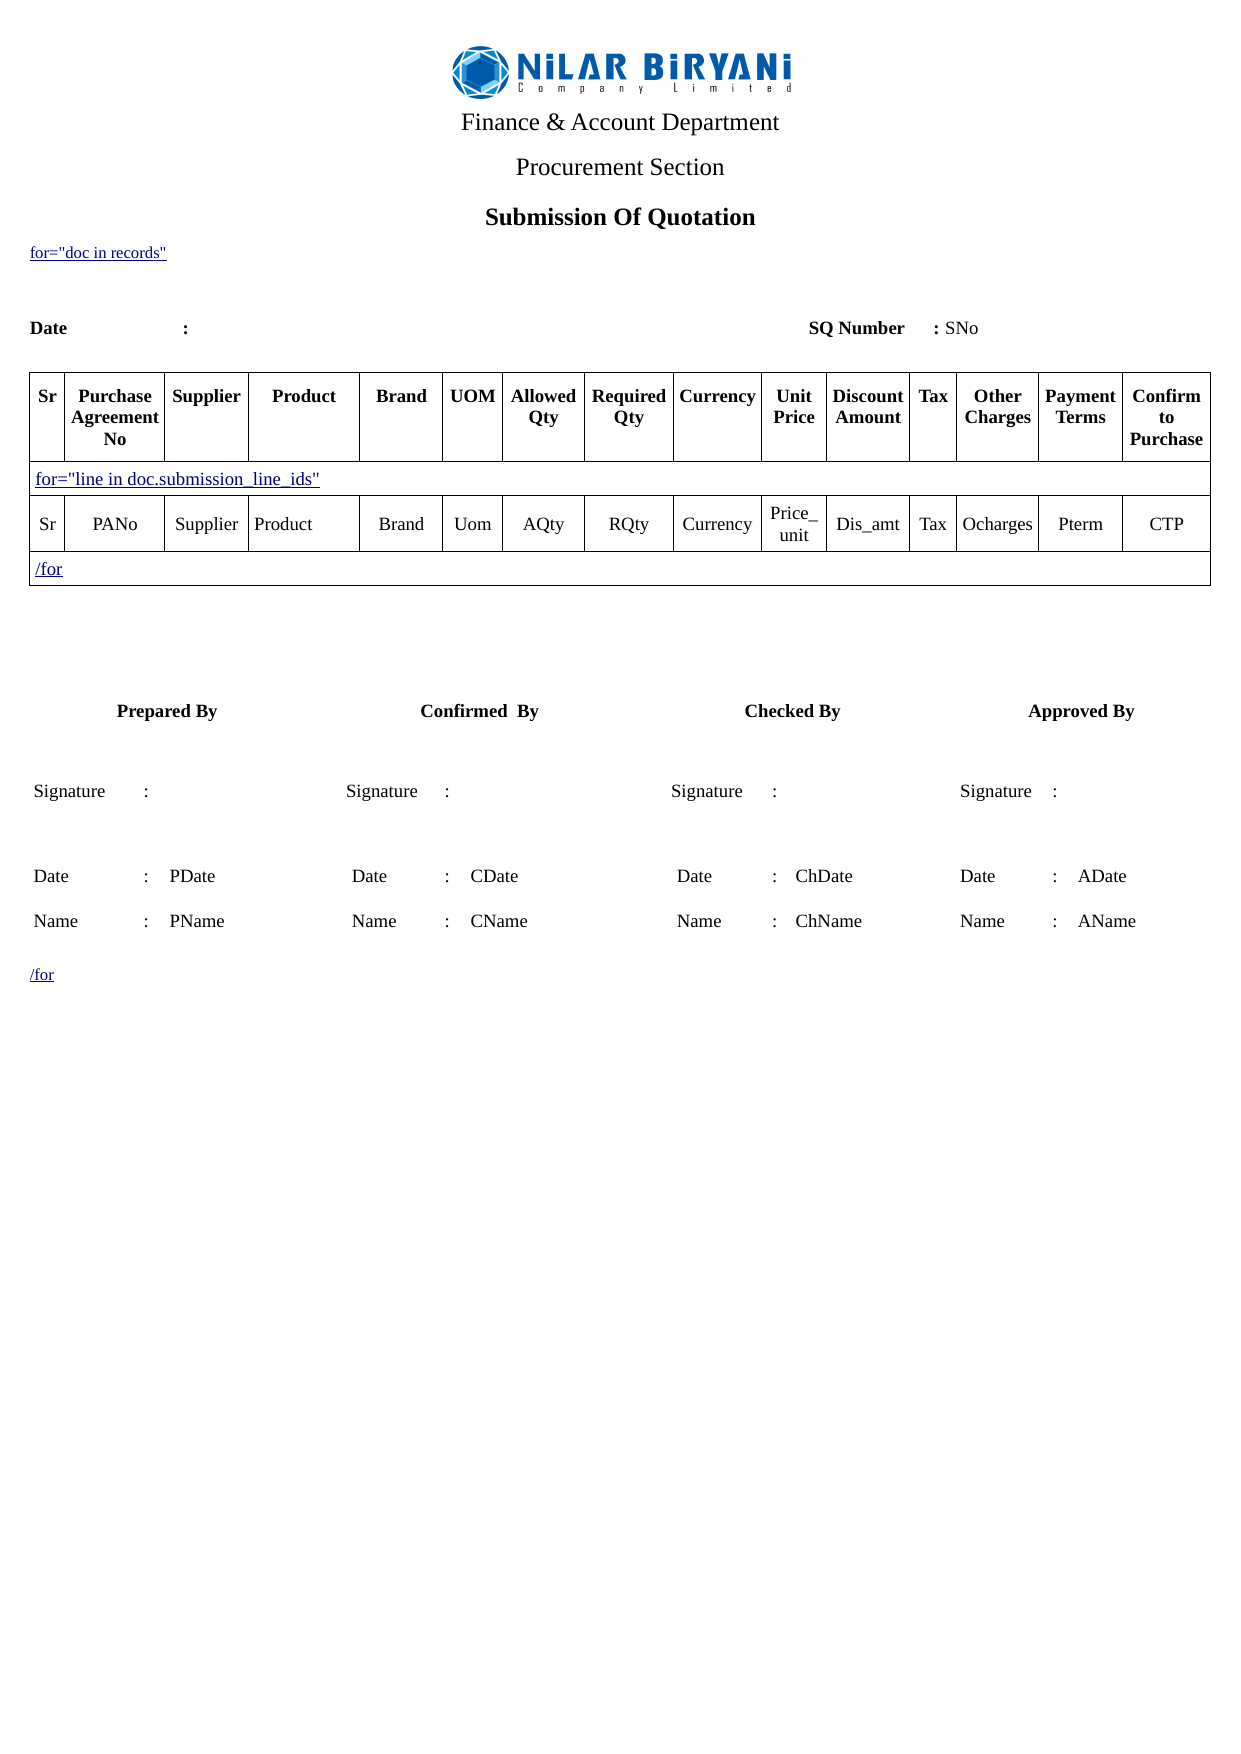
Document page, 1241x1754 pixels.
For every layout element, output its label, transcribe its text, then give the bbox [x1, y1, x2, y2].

table_cell Name [954, 898, 1037, 943]
table_cell Name [346, 898, 429, 943]
table_cell /for [30, 552, 1210, 585]
table_cell Tax [910, 496, 956, 551]
table_cell AQty [503, 496, 584, 551]
table_cell Signature [671, 729, 759, 853]
table_cell : [128, 898, 163, 943]
table_cell for="line in doc.submission_line_ids" [30, 462, 1210, 495]
table_cell CName [465, 898, 618, 943]
table_cell ADate [1072, 853, 1208, 898]
table_cell [465, 729, 618, 853]
table_cell RQty [585, 496, 673, 551]
text for="doc in records" [29, 243, 1211, 262]
table_cell [618, 853, 671, 898]
table_cell ChDate [790, 853, 919, 898]
table_cell : [429, 853, 464, 898]
table_header SNo [945, 305, 1211, 351]
table_cell Date [671, 853, 759, 898]
table_header Sr [30, 373, 64, 461]
table_cell CTP [1123, 496, 1210, 551]
table_cell Brand [360, 496, 442, 551]
table_cell [1072, 729, 1208, 853]
table_header Tax [910, 373, 956, 461]
table_cell Pterm [1039, 496, 1122, 551]
table_cell Finance & Account Department [30, 101, 1211, 146]
table_cell Sr [30, 496, 64, 551]
table_cell Signature [954, 729, 1037, 853]
table_cell : [759, 729, 789, 853]
table_cell ChName [790, 898, 919, 943]
text /for [29, 964, 1211, 984]
table_cell Price_unit [762, 496, 826, 551]
table_cell [164, 729, 305, 853]
table_header UOM [443, 373, 502, 461]
table_cell : [1038, 729, 1072, 853]
table_cell Ocharges [957, 496, 1038, 551]
table_header Confirmed By [346, 694, 618, 729]
table_cell : [128, 729, 163, 853]
table_header Date [30, 305, 171, 351]
table_cell Dis_amt [827, 496, 909, 551]
table_cell Date [346, 853, 429, 898]
table_header Payment Terms [1039, 373, 1122, 461]
table_header Checked By [671, 694, 919, 729]
table_cell [305, 729, 346, 853]
table_cell Date [33, 853, 128, 898]
table_cell : [429, 898, 464, 943]
table_header [618, 694, 671, 729]
table_cell [305, 853, 346, 898]
table_header Other Charges [957, 373, 1038, 461]
table_header Prepared By [33, 694, 305, 729]
table_header SQ Number [809, 305, 927, 351]
table_cell [305, 898, 346, 943]
table_header Required Qty [585, 373, 673, 461]
table_cell CDate [465, 853, 618, 898]
table_cell [919, 898, 954, 943]
table_header Allowed Qty [503, 373, 584, 461]
table_cell Date [954, 853, 1037, 898]
table_header Brand [360, 373, 442, 461]
table_header [30, 41, 1211, 101]
table_header Product [249, 373, 359, 461]
table_header Discount Amount [827, 373, 909, 461]
table_cell PANo [65, 496, 164, 551]
table_header Purchase Agreement No [65, 373, 164, 461]
table_cell : [128, 853, 163, 898]
table_header Unit Price [762, 373, 826, 461]
table_cell Product [249, 496, 359, 551]
table_cell [790, 729, 919, 853]
table_cell : [759, 898, 789, 943]
table_cell : [429, 729, 464, 853]
table_cell [618, 898, 671, 943]
table_header Supplier [165, 373, 248, 461]
table_header Approved By [954, 694, 1208, 729]
table_cell Signature [346, 729, 429, 853]
table_cell Procurement Section [30, 146, 1211, 191]
table_cell Signature [33, 729, 128, 853]
table_header [919, 694, 954, 729]
table_cell Supplier [165, 496, 248, 551]
table_cell Currency [674, 496, 761, 551]
table_header Currency [674, 373, 761, 461]
table_header : [927, 305, 945, 351]
table_cell [618, 729, 671, 853]
table_cell Name [671, 898, 759, 943]
table_header : [171, 305, 199, 351]
table_cell AName [1072, 898, 1208, 943]
table_cell Uom [443, 496, 502, 551]
table_cell : [759, 853, 789, 898]
table_cell [919, 853, 954, 898]
table_cell PDate [164, 853, 305, 898]
table_cell Name [33, 898, 128, 943]
table_cell : [1038, 853, 1072, 898]
table_cell PName [164, 898, 305, 943]
table_cell : [1038, 898, 1072, 943]
picture [452, 46, 805, 99]
table_header [200, 305, 808, 351]
table_cell Submission Of Quotation [30, 191, 1211, 243]
table_cell [919, 729, 954, 853]
table_header [305, 694, 346, 729]
table_header Confirm to Purchase [1123, 373, 1210, 461]
